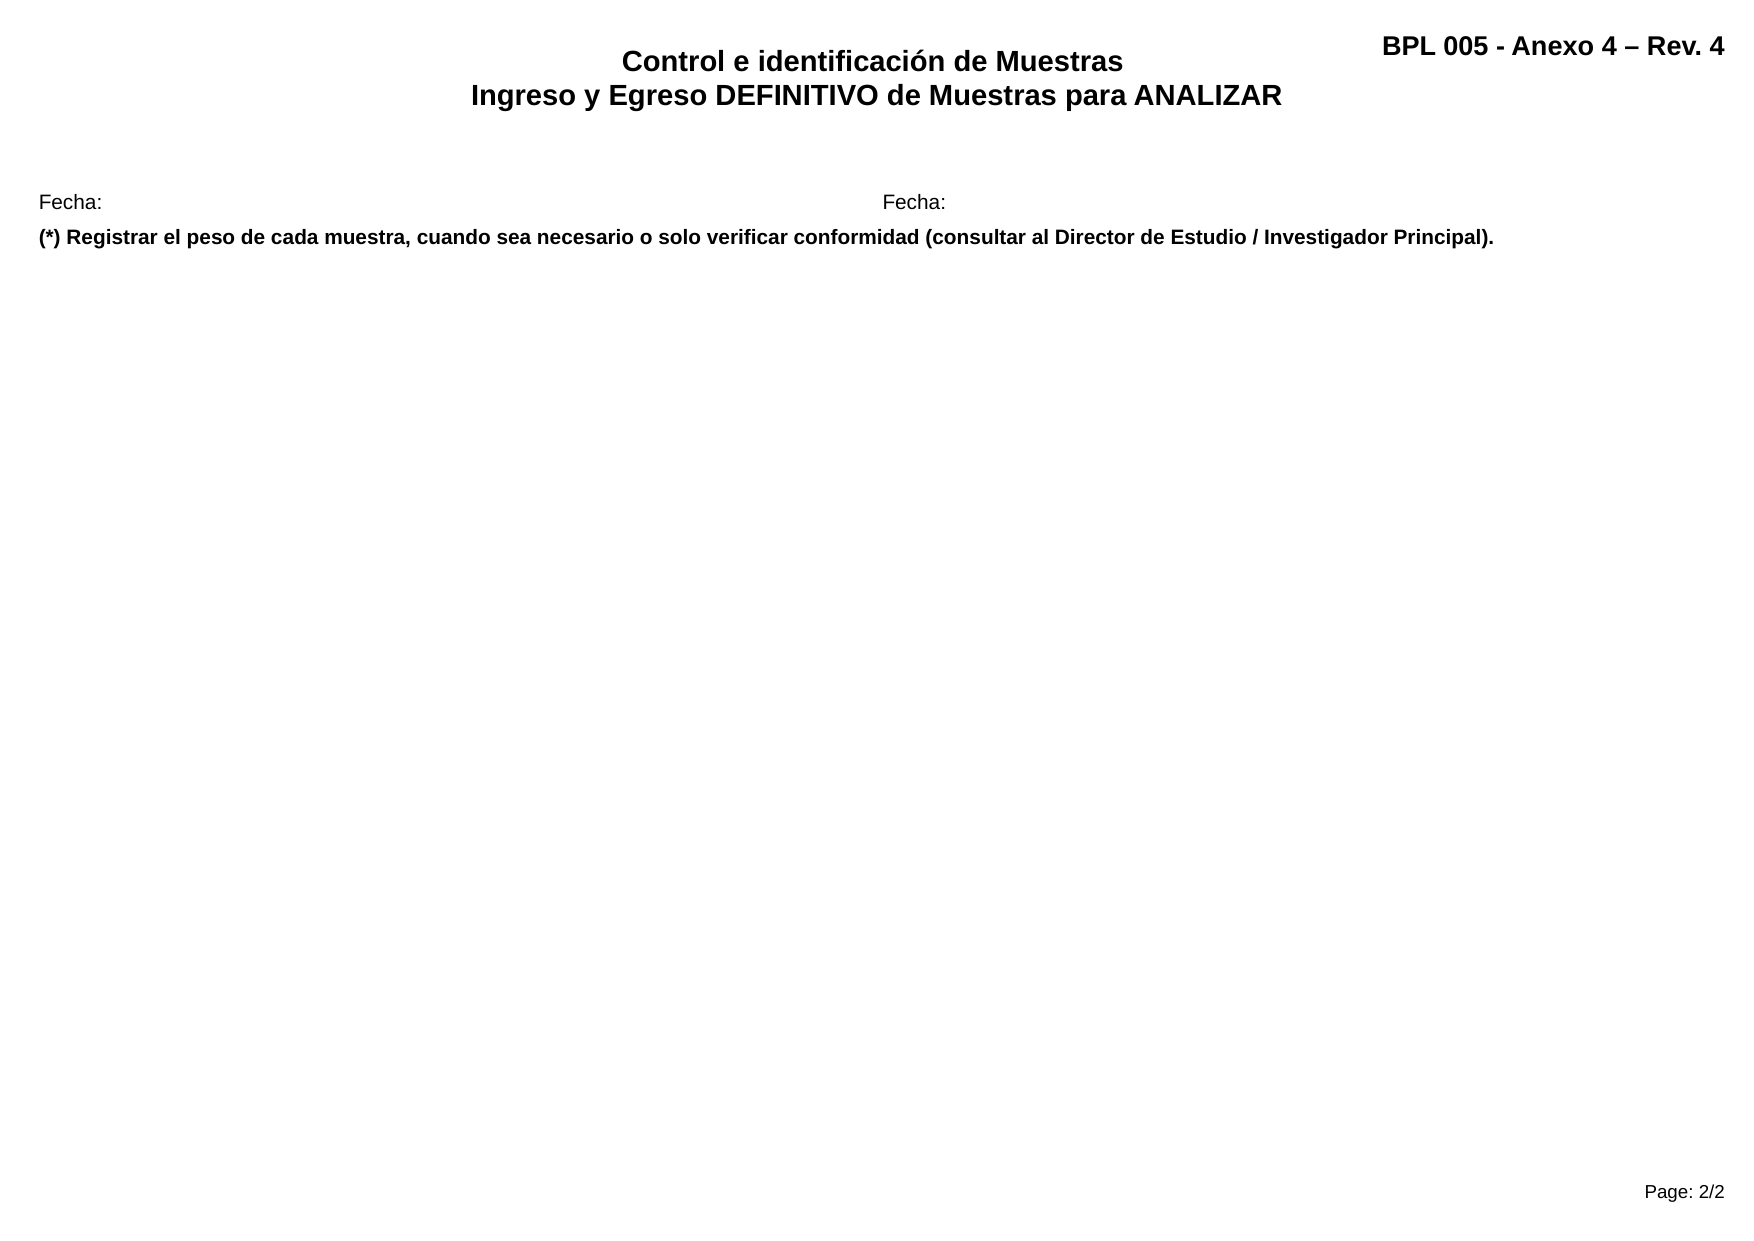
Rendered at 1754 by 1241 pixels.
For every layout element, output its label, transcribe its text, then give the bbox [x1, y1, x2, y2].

table_cell Fecha: [877, 184, 1728, 219]
table_cell (*) Registrar el peso de cada muestra, cuando sea necesario o solo verificar conformidad (consultar al Director de Estudio / Investigador Principal). [33, 219, 1728, 255]
table_cell Fecha: [33, 184, 877, 219]
